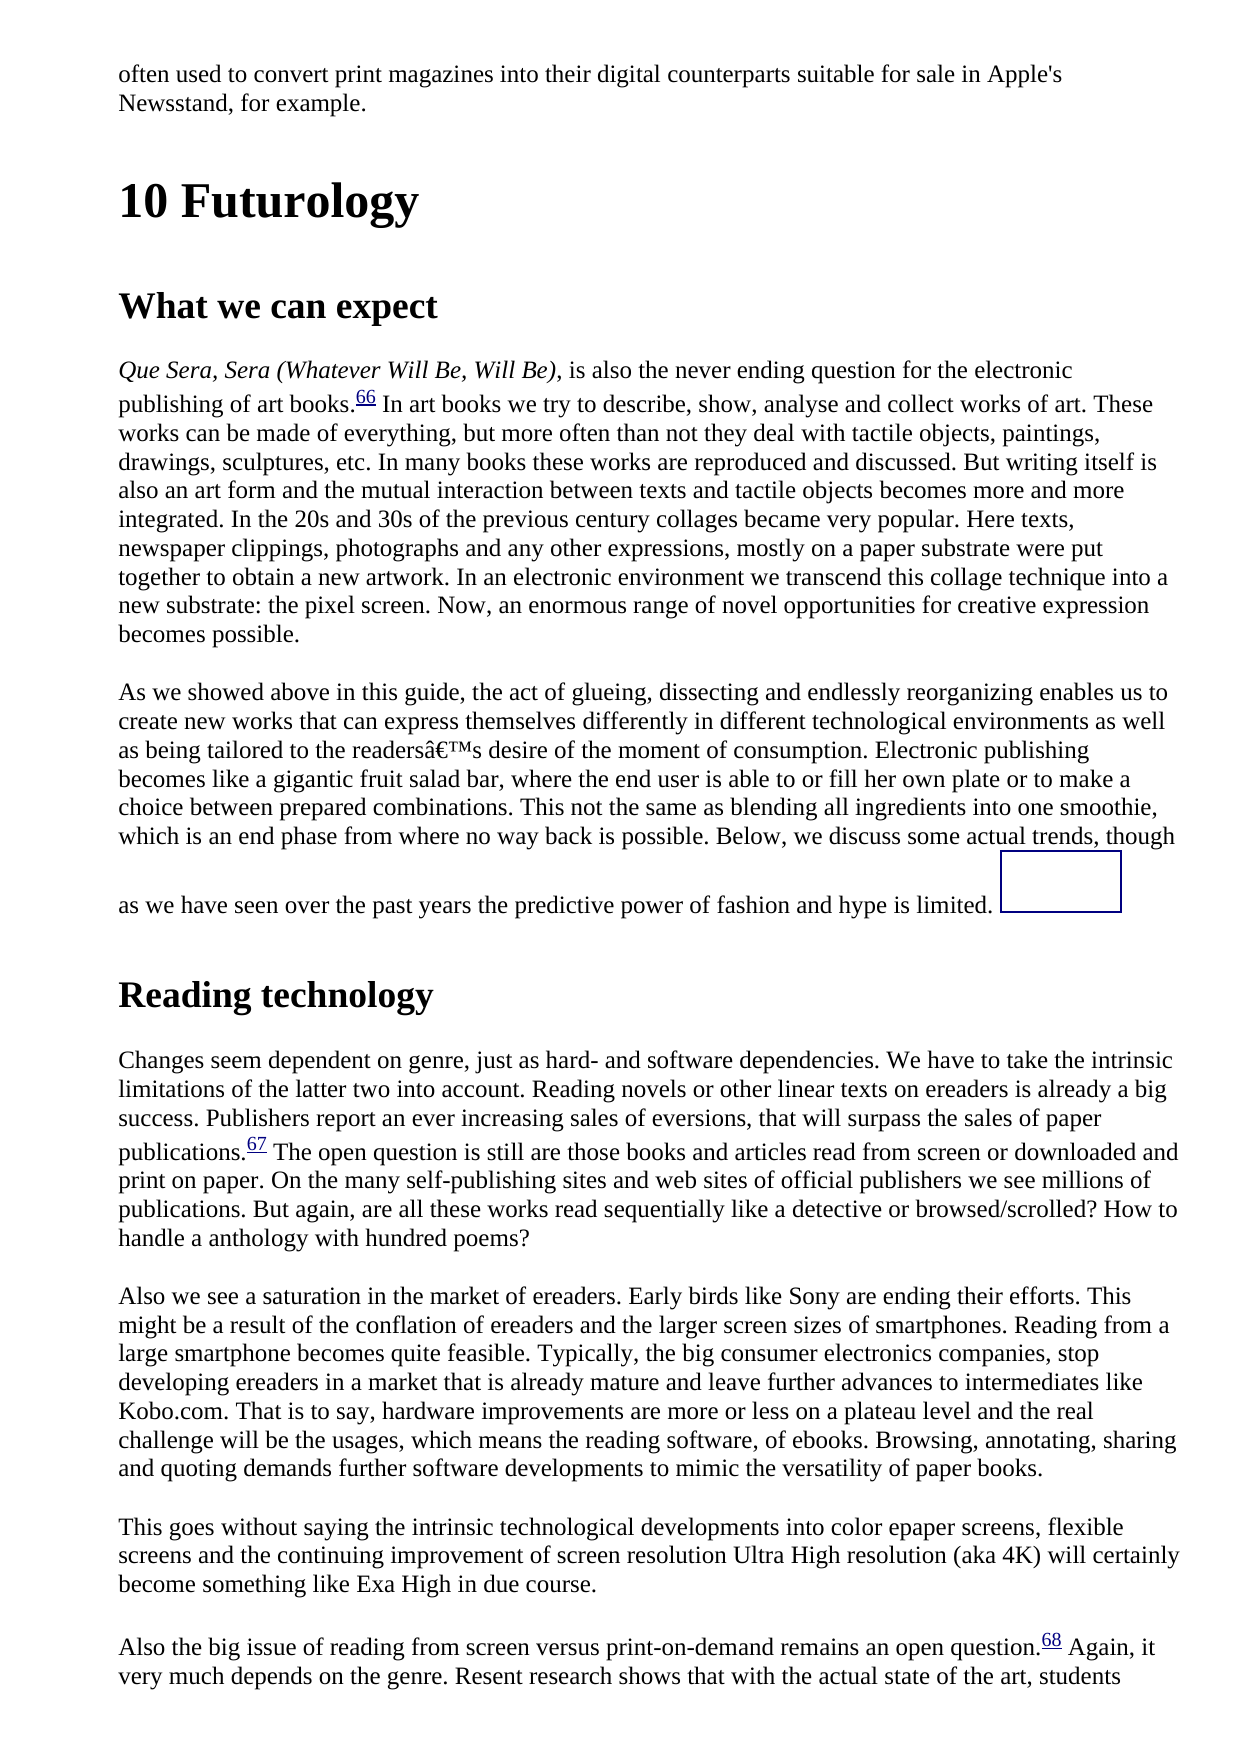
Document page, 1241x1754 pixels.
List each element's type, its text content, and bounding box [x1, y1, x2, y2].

text Also we see a saturation in the market of ereaders. Early birds like Sony are ending their efforts. This might be a result of the conflation of ereaders and the larger screen sizes of smartphones. Reading from a large smartphone becomes quite feasible. Typically, the big consumer electronics companies, stop developing ereaders in a market that is already mature and leave further advances to intermediates like Kobo.com. That is to say, hardware improvements are more or less on a plateau level and the real challenge will be the usages, which means the reading software, of ebooks. Browsing, annotating, sharing and quoting demands further software developments to mimic the versatility of paper books. [118, 1281, 1181, 1482]
subtitle What we can expect [118, 283, 1181, 326]
text Changes seem dependent on genre, just as hard- and software dependencies. We have to take the intrinsic limitations of the latter two into account. Reading novels or other linear texts on ereaders is already a big success. Publishers report an ever increasing sales of eversions, that will surpass the sales of paper publications.67 The open question is still are those books and articles read from screen or downloaded and print on paper. On the many self-publishing sites and web sites of official publishers we see millions of publications. But again, are all these works read sequentially like a detective or browsed/scrolled? How to handle a anthology with hundred poems? [118, 1046, 1181, 1252]
text Also the big issue of reading from screen versus print-on-demand remains an open question.68 Again, it very much depends on the genre. Resent research shows that with the actual state of the art, students [118, 1627, 1181, 1690]
text As we showed above in this guide, the act of glueing, dissecting and endlessly reorganizing enables us to create new works that can express themselves differently in different technological environments as well as being tailored to the readersâ€™s desire of the moment of consumption. Electronic publishing becomes like a gigantic fruit salad bar, where the end user is able to or fill her own plate or to make a choice between prepared combinations. This not the same as blending all ingredients into one smoothie, which is an end phase from where no way back is possible. Below, we discuss some actual trends, though as we have seen over the past years the predictive power of fashion and hype is limited. [118, 677, 1181, 918]
text This goes without saying the intrinsic technological developments into color epaper screens, flexible screens and the continuing improvement of screen resolution Ultra High resolution (aka 4K) will certainly become something like Exa High in due course. [118, 1512, 1181, 1598]
text Que Sera, Sera (Whatever Will Be, Will Be), is also the never ending question for the electronic publishing of art books.66 In art books we try to describe, show, analyse and collect works of art. These works can be made of everything, but more often than not they deal with tactile objects, paintings, drawings, sculptures, etc. In many books these works are reproduced and discussed. But writing itself is also an art form and the mutual interaction between texts and tactile objects becomes more and more integrated. In the 20s and 30s of the previous century collages became very popular. Here texts, newspaper clippings, photographs and any other expressions, mostly on a paper substrate were put together to obtain a new artwork. In an electronic environment we transcend this collage technique into a new substrate: the pixel screen. Now, an enormous range of novel opportunities for creative expression becomes possible. [118, 356, 1181, 648]
subtitle 10 Futurology [118, 171, 1181, 228]
text often used to convert print magazines into their digital counterparts suitable for sale in Apple's Newsstand, for example. [118, 59, 1181, 117]
subtitle Reading technology [118, 973, 1181, 1016]
